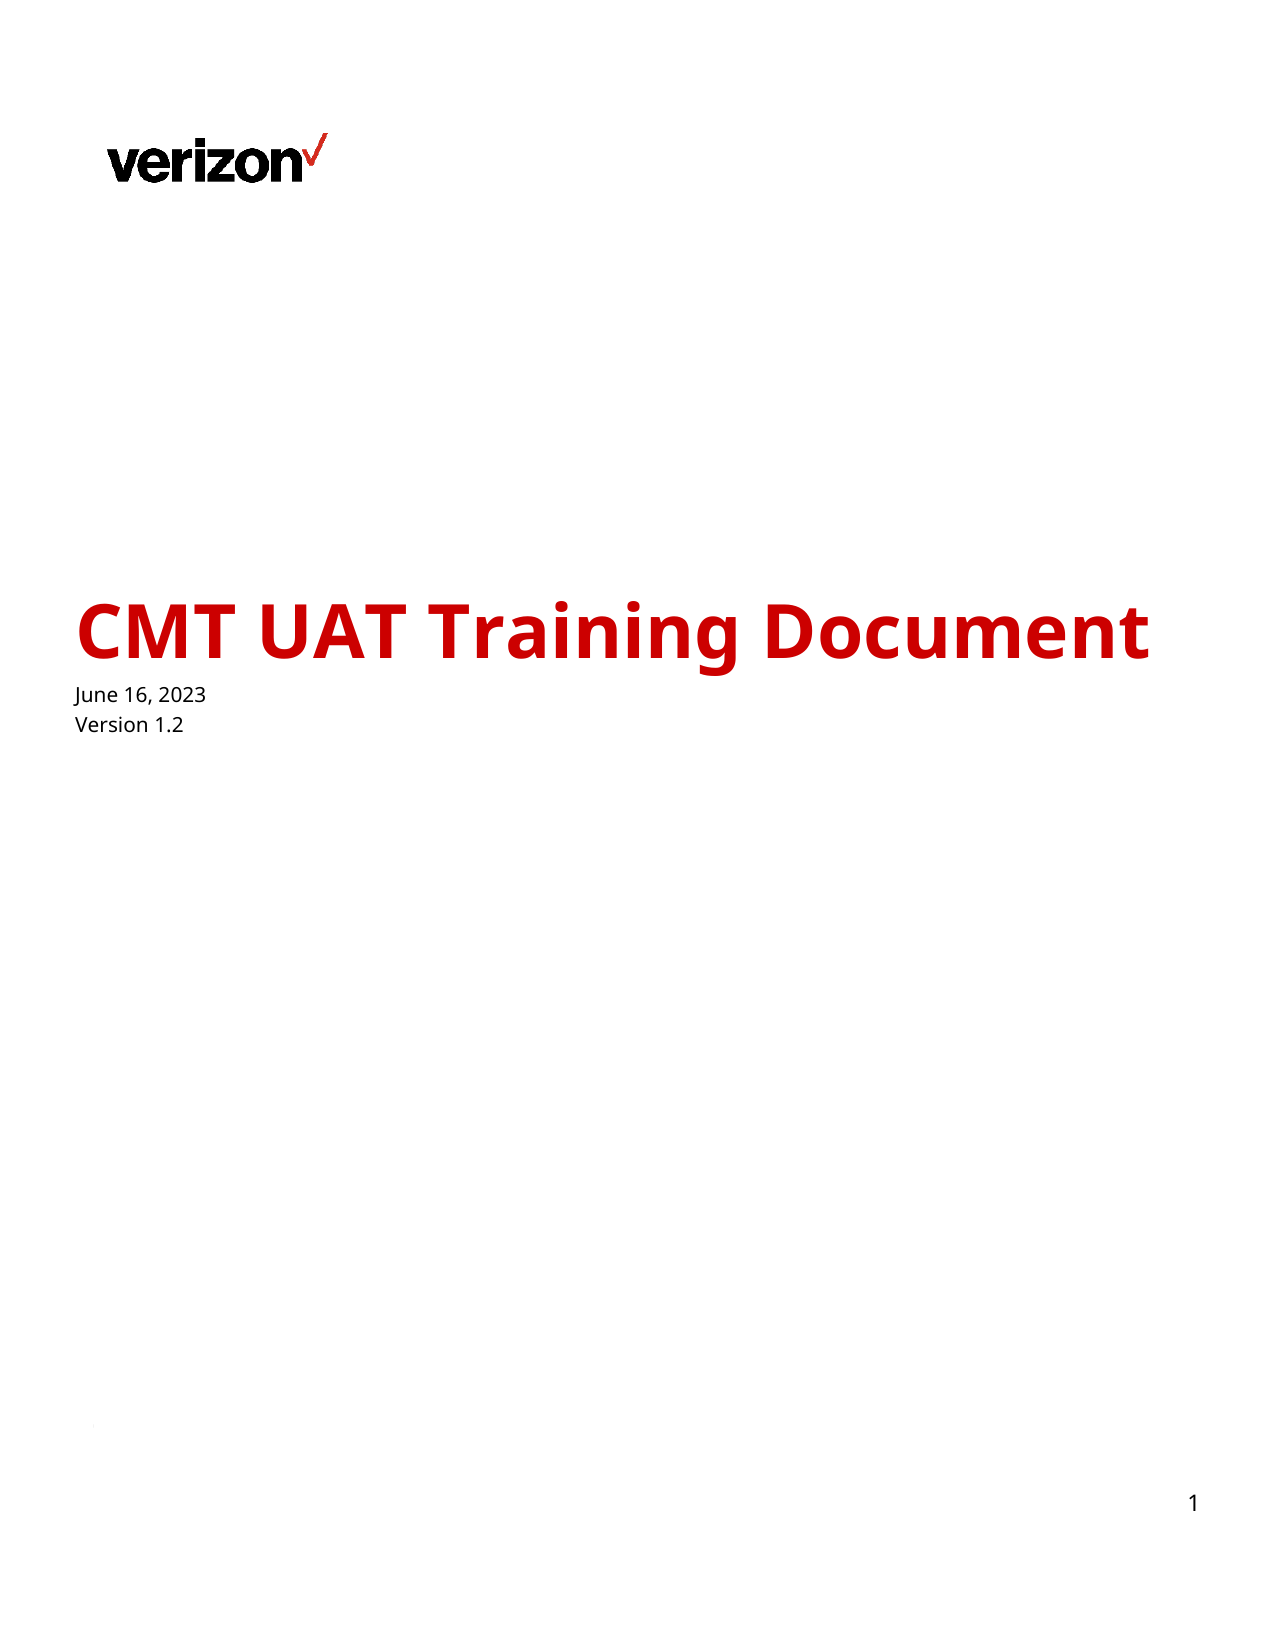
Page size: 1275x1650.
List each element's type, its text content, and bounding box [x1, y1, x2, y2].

text CMT UAT Training Document [75, 578, 1200, 680]
text Version 1.2 [75, 711, 1200, 739]
text June 16, 2023 [75, 680, 1200, 708]
picture [80, 106, 354, 209]
